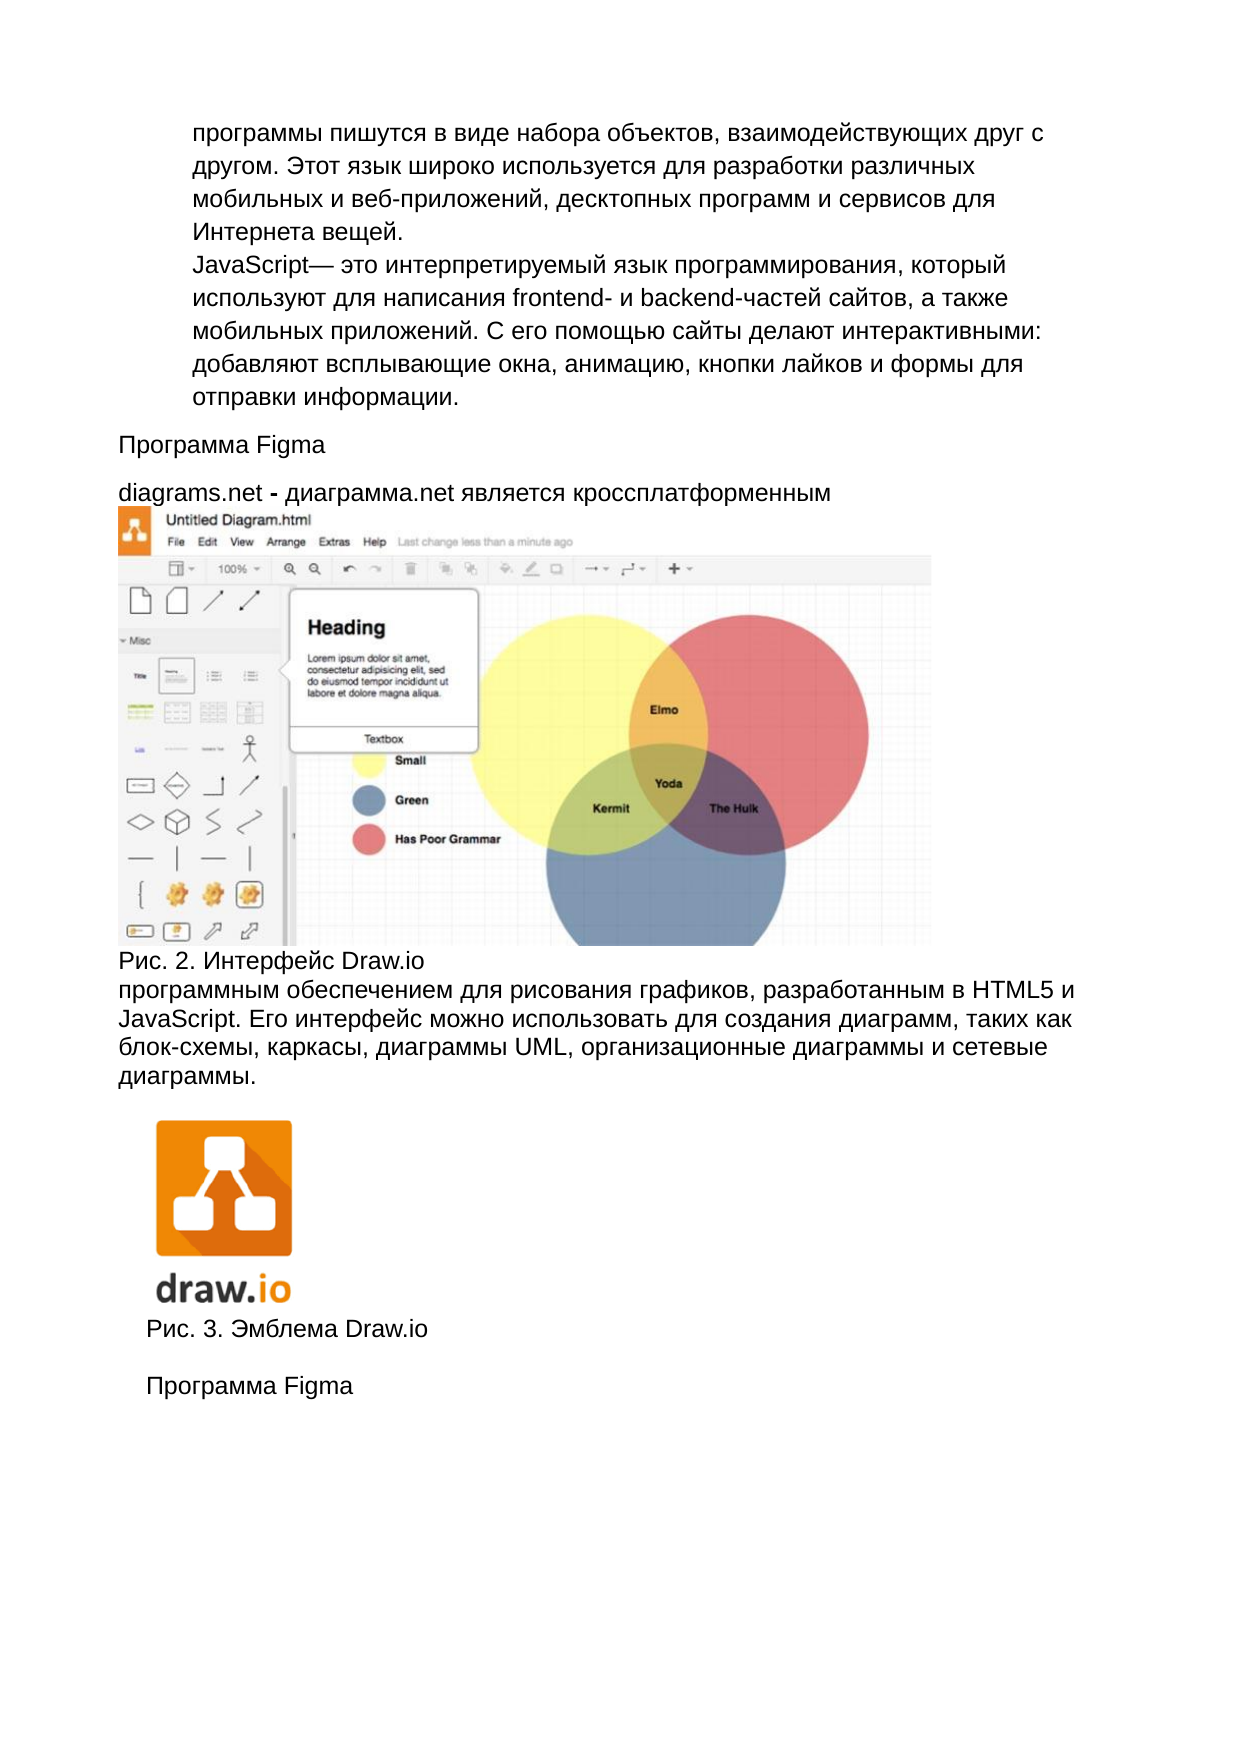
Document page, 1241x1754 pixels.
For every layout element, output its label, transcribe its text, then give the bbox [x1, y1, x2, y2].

text Рис. 2. Интерфейс Draw.io [118, 946, 1122, 975]
text Рис. 3. Эмблема Draw.io [118, 1313, 1122, 1342]
text Программа Figma [118, 430, 1122, 459]
picture [118, 506, 932, 946]
text программы пишутся в виде набора объектов, взаимодействующих друг с другом. Этот язык широко используется для разработки различных мобильных и веб-приложений, десктопных программ и сервисов для Интернета вещей. JavaScript— это интерпретируемый язык программирования, который используют для написания frontend- и backend-частей сайтов, а также мобильных приложений. С его помощью сайты делают интерактивными: добавляют всплывающие окна, анимацию, кнопки лайков и формы для отправки информации. [118, 118, 1122, 411]
text Программа Figma [118, 1371, 1122, 1400]
text diagrams.net - диаграмма.net является кроссплатформенным [118, 477, 1122, 946]
picture [118, 1089, 319, 1309]
text программным обеспечением для рисования графиков, разработанным в HTML5 и JavaScript. Его интерфейс можно использовать для создания диаграмм, таких как блок-схемы, каркасы, диаграммы UML, организационные диаграммы и сетевые диаграммы. [118, 975, 1122, 1090]
